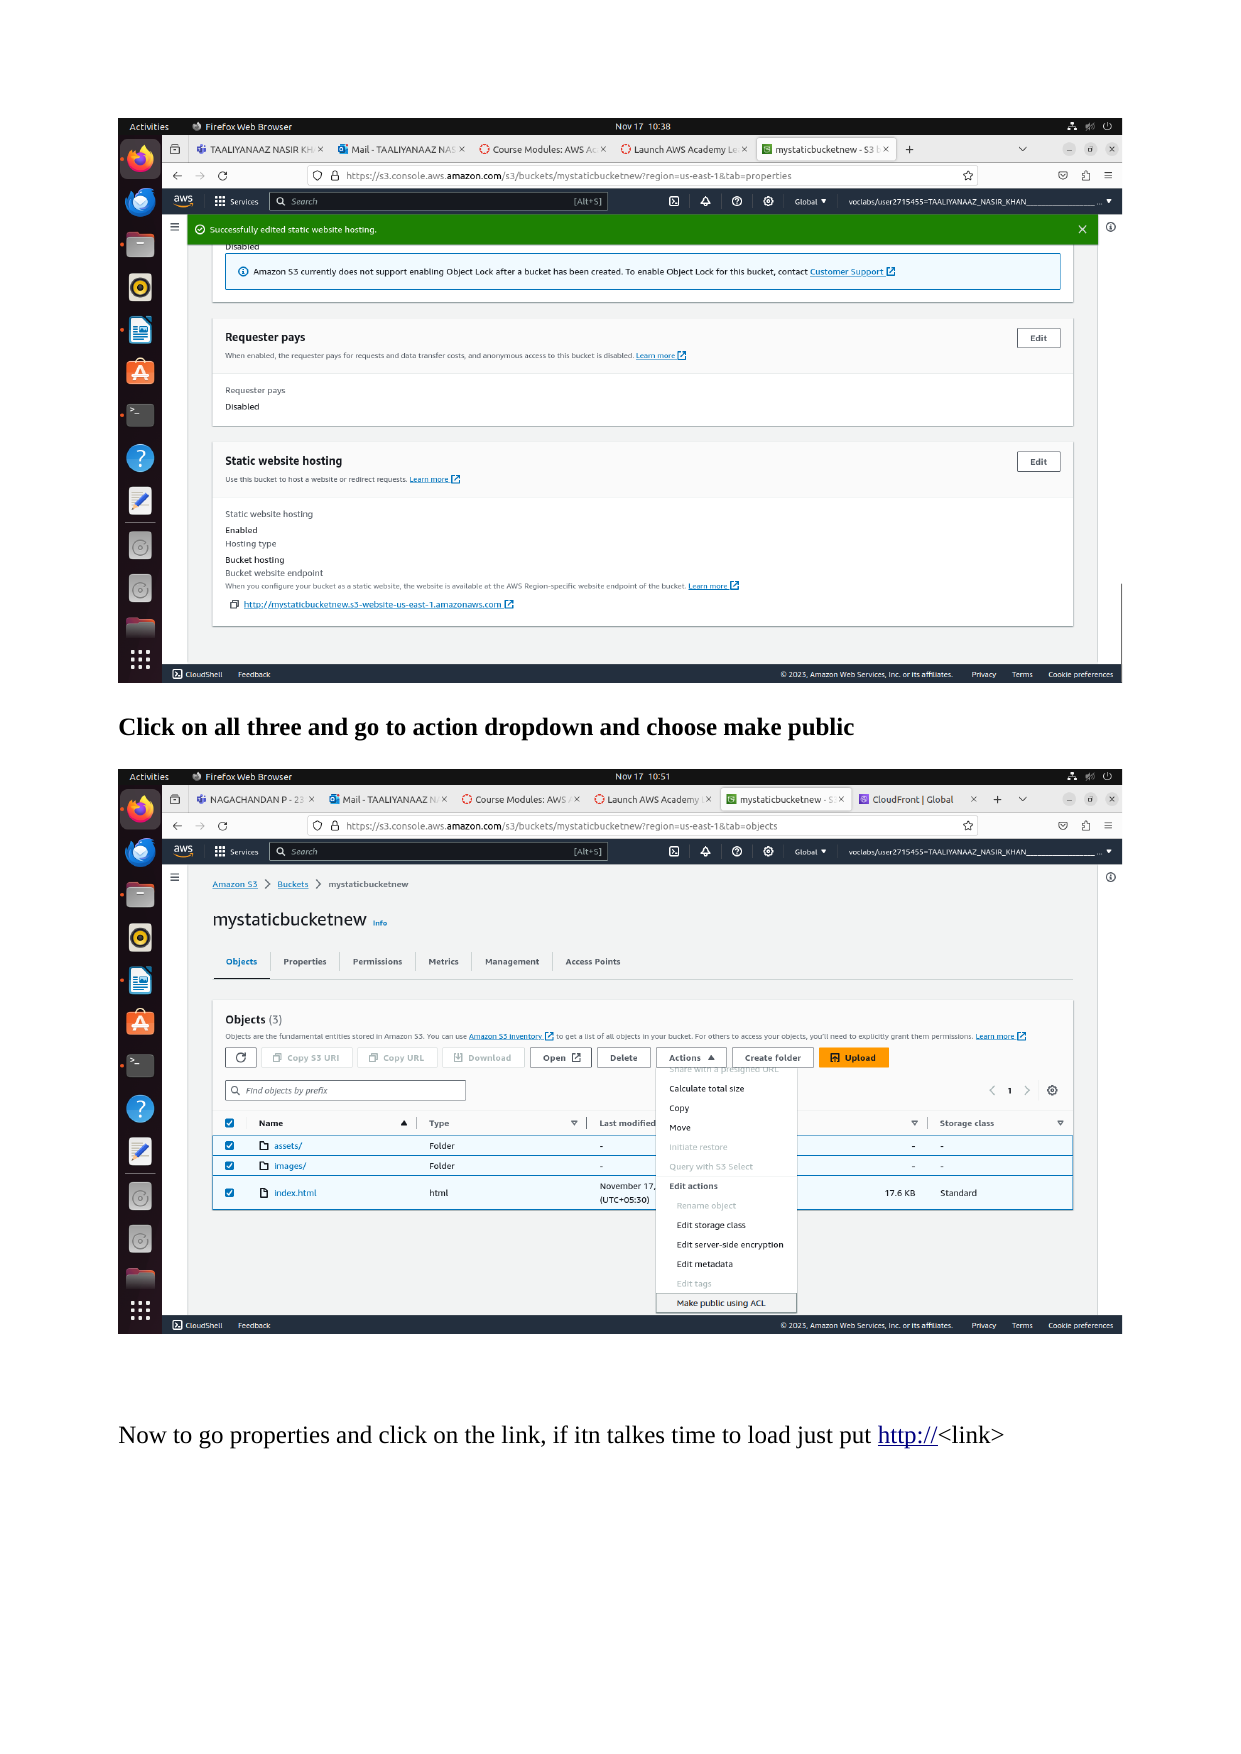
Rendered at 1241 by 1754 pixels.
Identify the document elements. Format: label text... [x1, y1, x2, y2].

text Now to go properties and click on the link, if itn talkes time to load just put http://<link> [118, 1420, 1122, 1449]
text Click on all three and go to action dropdown and choose make public [118, 712, 1122, 740]
picture [118, 769, 1123, 1334]
picture [118, 118, 1123, 683]
